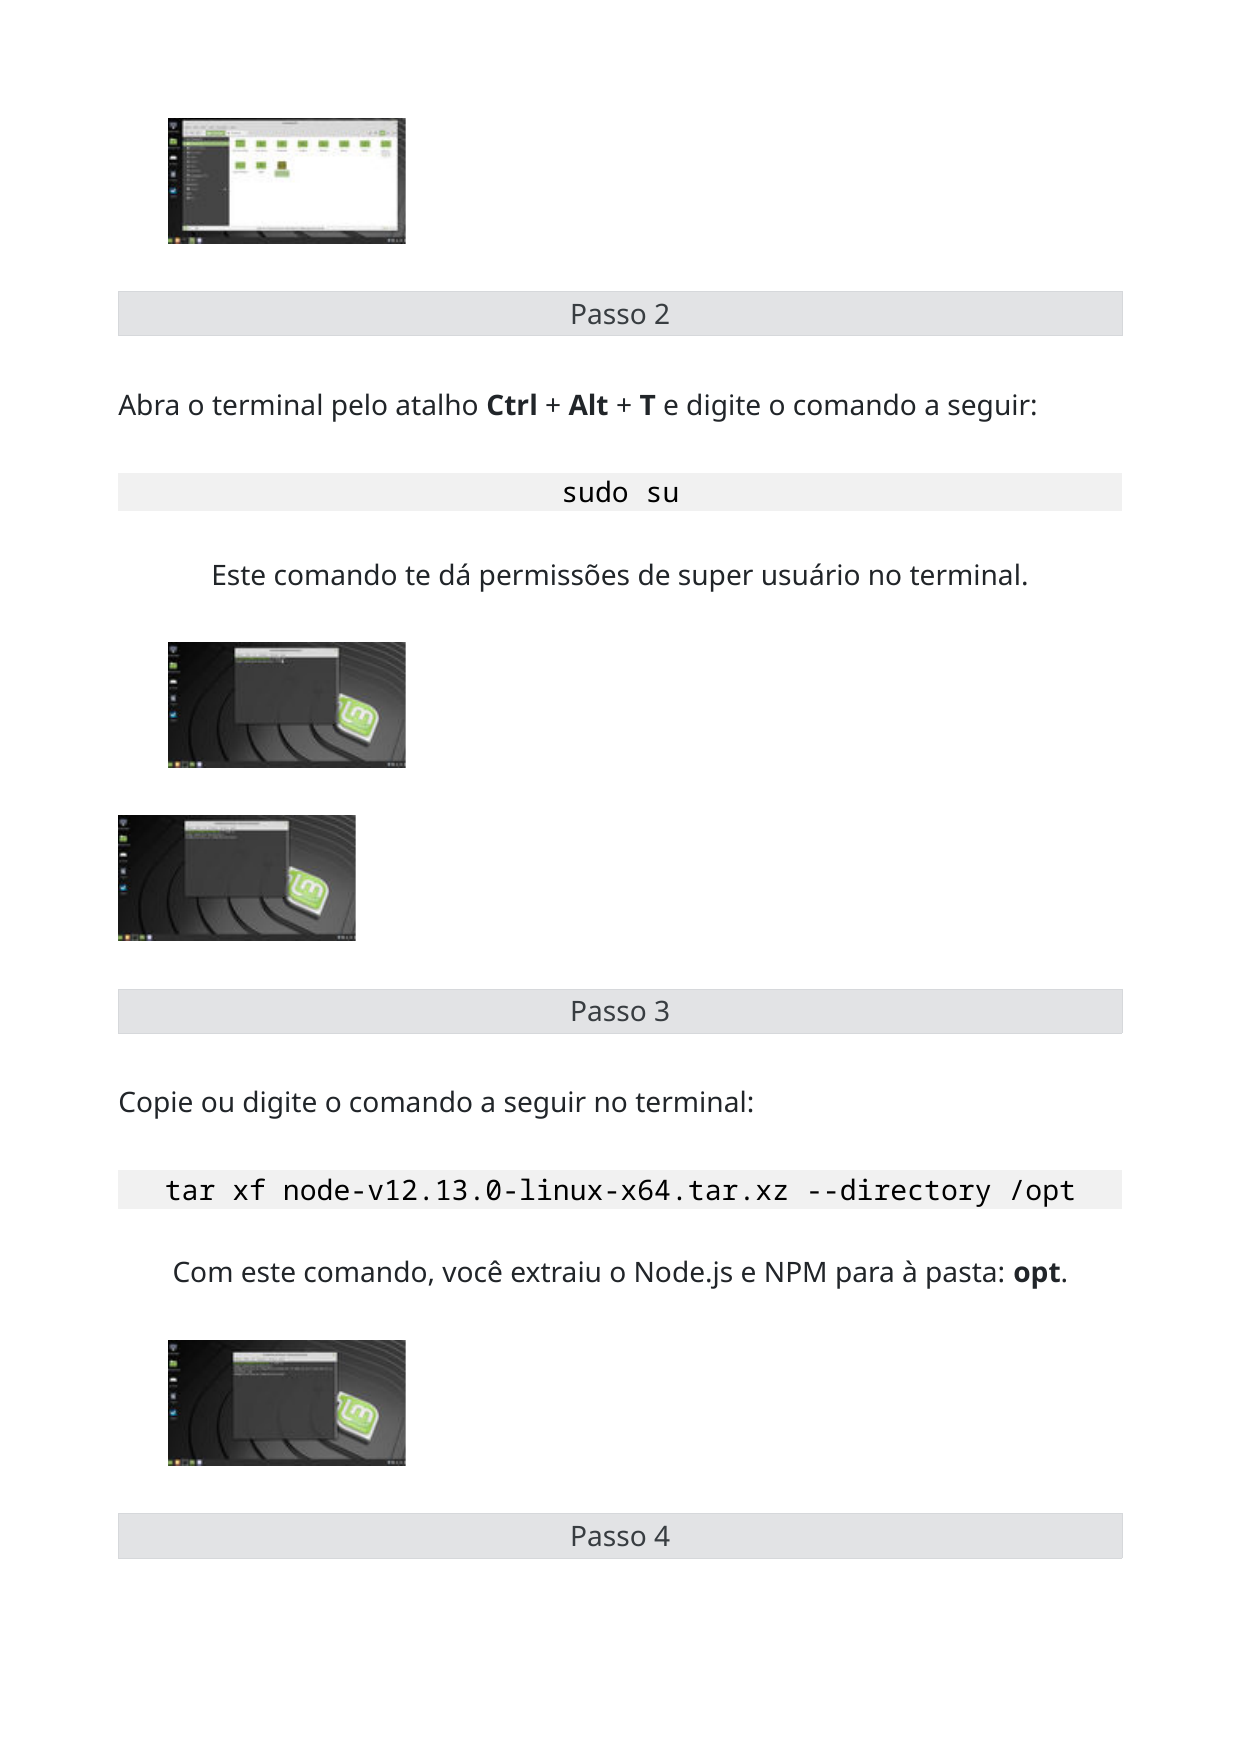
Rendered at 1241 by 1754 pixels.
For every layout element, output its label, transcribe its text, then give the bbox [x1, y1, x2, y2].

text Com este comando, você extraiu o Node.js e NPM para à pasta: opt. [118, 1252, 1122, 1291]
text Copie ou digite o comando a seguir no terminal: [118, 1083, 1122, 1121]
picture [168, 118, 406, 244]
text Passo 3 [119, 990, 1122, 1033]
text Passo 4 [119, 1514, 1122, 1558]
picture [118, 815, 356, 941]
picture [168, 1340, 406, 1466]
text Abra o terminal pelo atalho Ctrl + Alt + T e digite o comando a seguir: [118, 385, 1122, 423]
text tar xf node-v12.13.0-linux-x64.tar.xz --directory /opt [118, 1170, 1122, 1209]
text Passo 2 [119, 292, 1122, 335]
picture [168, 642, 406, 768]
text sudo su [118, 473, 1122, 511]
text Este comando te dá permissões de super usuário no terminal. [118, 555, 1122, 593]
